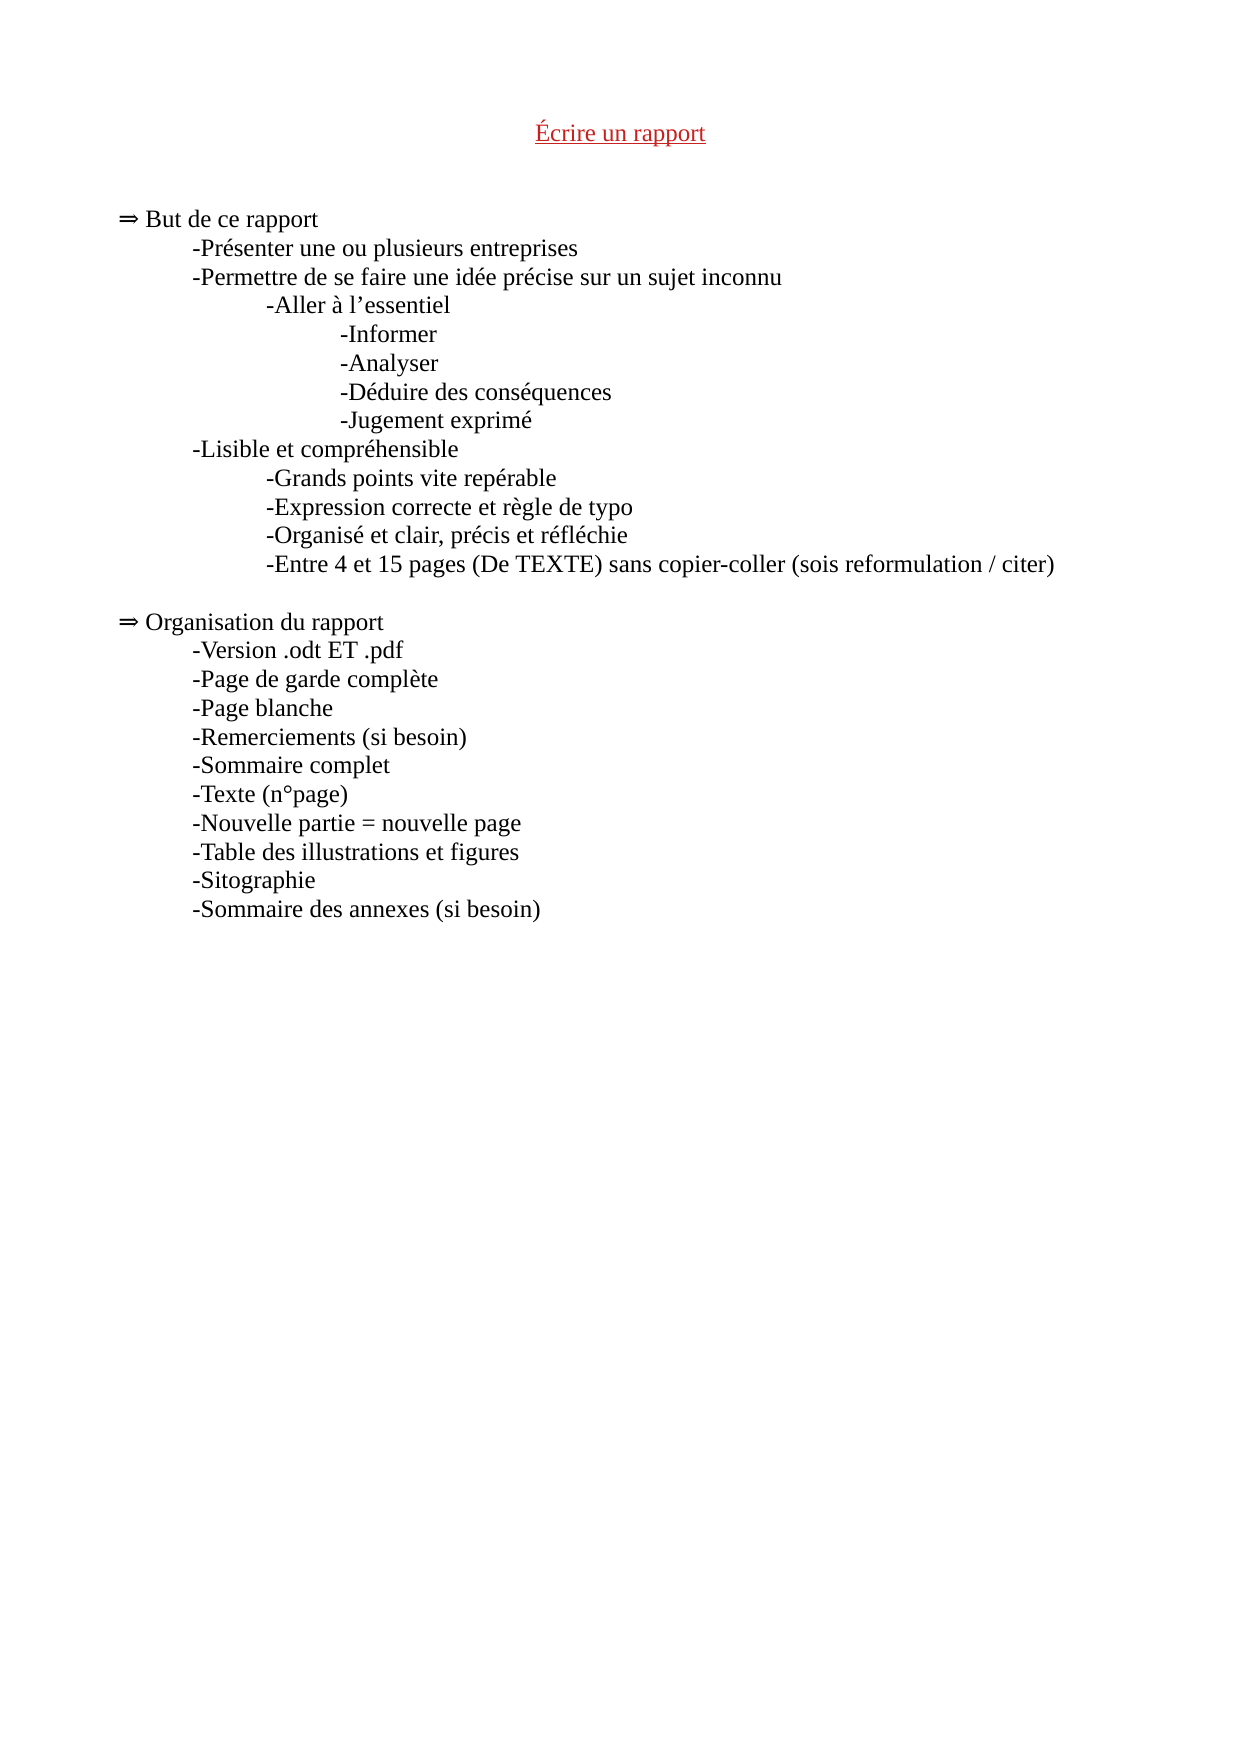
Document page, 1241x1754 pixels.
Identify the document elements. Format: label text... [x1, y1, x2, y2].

text -Table des illustrations et figures [118, 837, 1122, 866]
text -Texte (n°page) [118, 779, 1122, 808]
text -Présenter une ou plusieurs entreprises [118, 233, 1122, 262]
text -Remerciements (si besoin) [118, 722, 1122, 751]
text Écrire un rapport [118, 118, 1122, 147]
text -Version .odt ET .pdf [118, 636, 1122, 664]
text -Déduire des conséquences [118, 377, 1122, 406]
text -Informer [118, 319, 1122, 348]
text -Page blanche [118, 693, 1122, 722]
text -Jugement exprimé [118, 406, 1122, 434]
text -Sommaire complet [118, 751, 1122, 779]
text ⇒ Organisation du rapport [118, 607, 1122, 636]
text -Permettre de se faire une idée précise sur un sujet inconnu [118, 262, 1122, 291]
text -Aller à l’essentiel [118, 291, 1122, 319]
text -Sommaire des annexes (si besoin) [118, 894, 1122, 923]
text -Nouvelle partie = nouvelle page [118, 808, 1122, 837]
text ⇒ But de ce rapport [118, 204, 1122, 233]
text -Sitographie [118, 866, 1122, 894]
text -Expression correcte et règle de typo [118, 492, 1122, 521]
text -Entre 4 et 15 pages (De TEXTE) sans copier-coller (sois reformulation / citer) [118, 549, 1122, 578]
text -Organisé et clair, précis et réfléchie [118, 521, 1122, 549]
text -Lisible et compréhensible [118, 434, 1122, 463]
text -Analyser [118, 348, 1122, 377]
text -Page de garde complète [118, 664, 1122, 693]
text -Grands points vite repérable [118, 463, 1122, 492]
